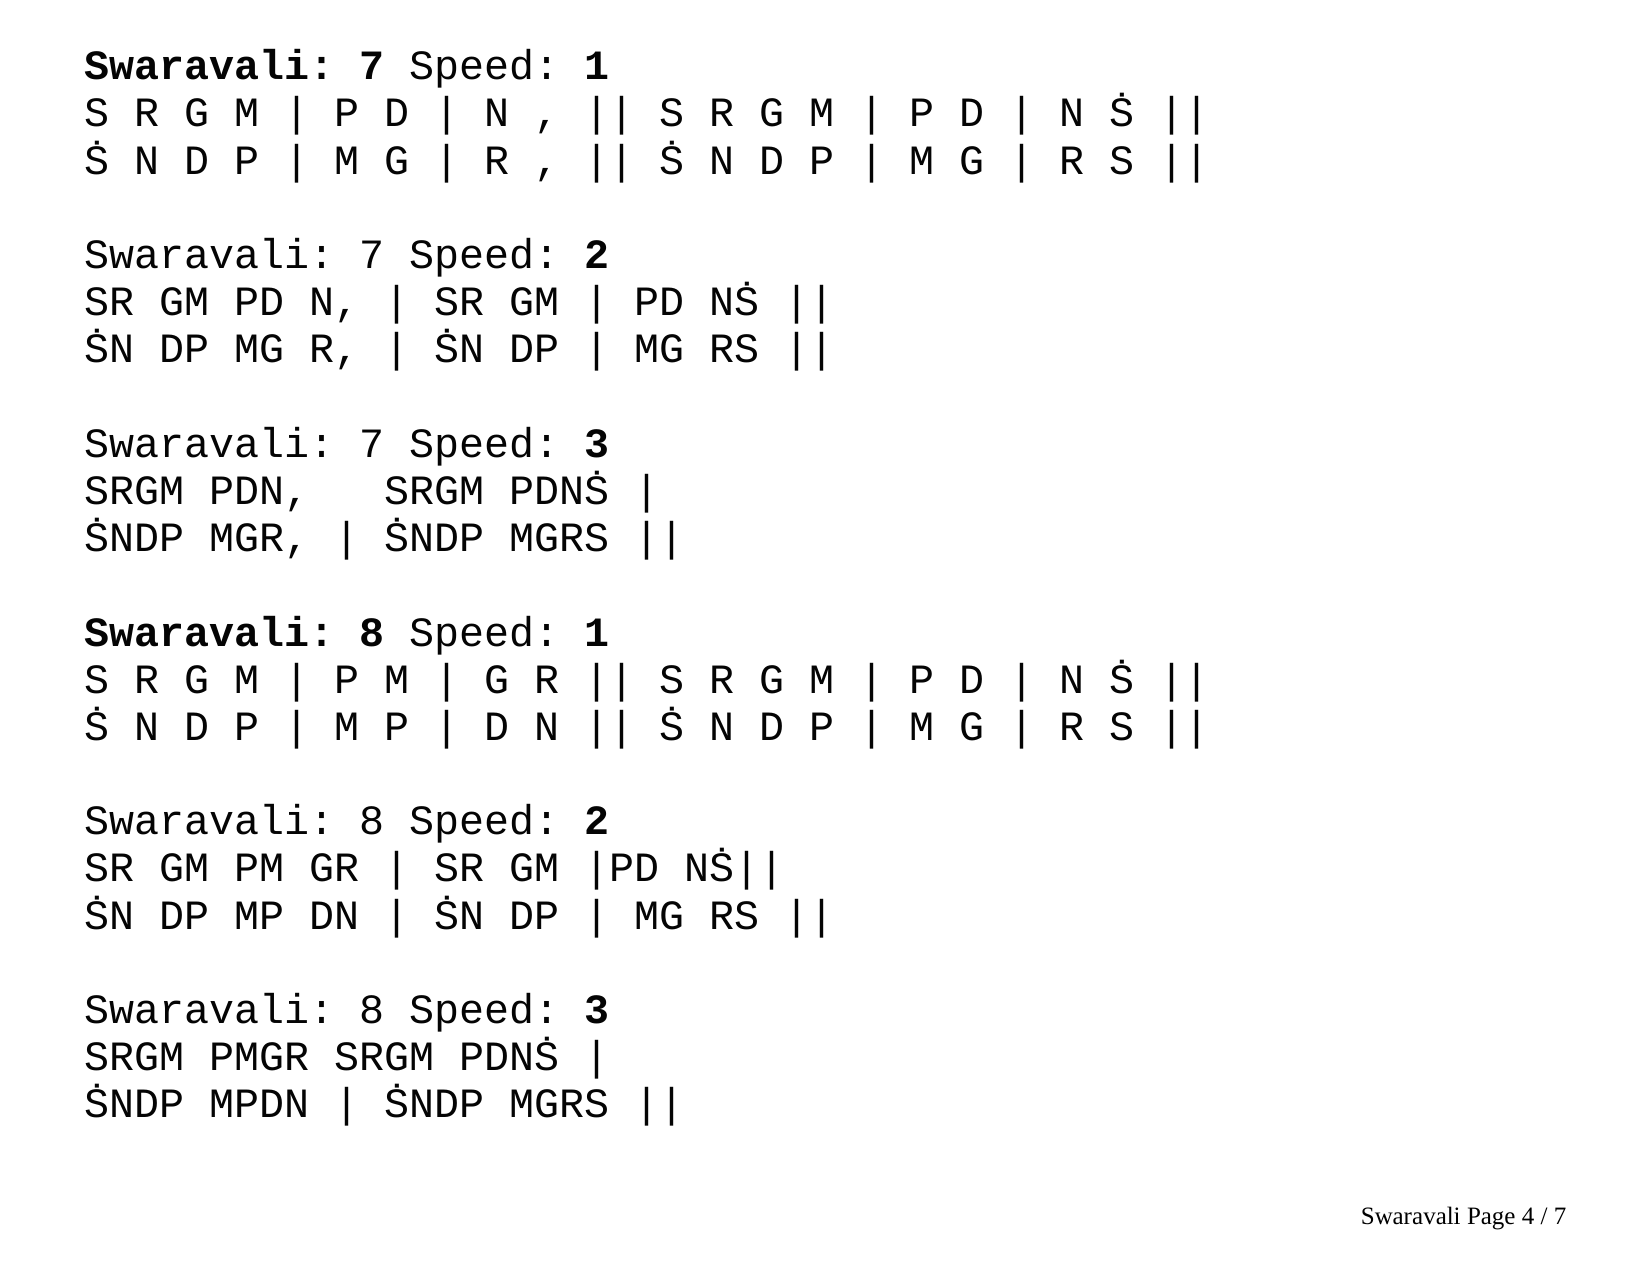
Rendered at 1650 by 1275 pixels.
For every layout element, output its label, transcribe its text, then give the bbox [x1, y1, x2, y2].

text Swaravali: 8 Speed: 2 [84, 800, 1566, 847]
text S R G M | P M | G R || S R G M | P D | N Ṡ || [84, 658, 1566, 706]
text ṠNDP MPDN | ṠNDP MGRS || [84, 1083, 1566, 1130]
text Swaravali: 8 Speed: 1 [84, 611, 1566, 658]
text S R G M | P D | N , || S R G M | P D | N Ṡ || [84, 92, 1566, 139]
text Swaravali: 8 Speed: 3 [84, 989, 1566, 1036]
text Swaravali: 7 Speed: 2 [84, 234, 1566, 281]
text ṠNDP MGR, | ṠNDP MGRS || [84, 517, 1566, 564]
text ṠN DP MG R, | ṠN DP | MG RS || [84, 328, 1566, 375]
text ṠN DP MP DN | ṠN DP | MG RS || [84, 894, 1566, 942]
text Ṡ N D P | M P | D N || Ṡ N D P | M G | R S || [84, 706, 1566, 753]
text Swaravali: 7 Speed: 1 [84, 45, 1566, 92]
text SRGM PDN, SRGM PDNṠ | [84, 470, 1566, 517]
text Ṡ N D P | M G | R , || Ṡ N D P | M G | R S || [84, 139, 1566, 187]
text SRGM PMGR SRGM PDNṠ | [84, 1036, 1566, 1083]
text SR GM PM GR | SR GM |PD NṠ|| [84, 847, 1566, 894]
text SR GM PD N, | SR GM | PD NṠ || [84, 281, 1566, 328]
text Swaravali: 7 Speed: 3 [84, 422, 1566, 470]
